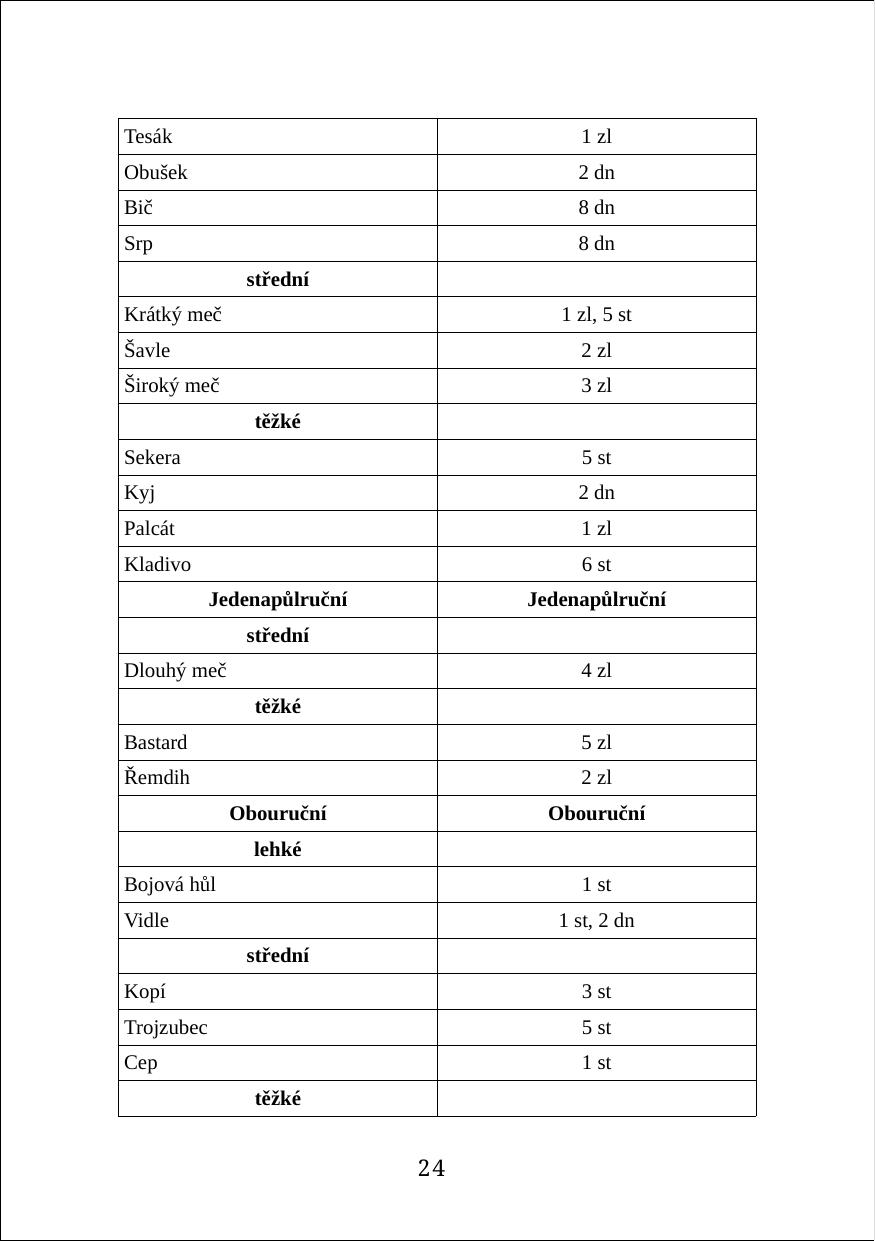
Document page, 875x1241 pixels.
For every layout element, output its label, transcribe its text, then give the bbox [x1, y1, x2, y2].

table_cell střední [119, 618, 437, 653]
table_cell Vidle [119, 903, 437, 938]
table_cell Palcát [119, 511, 437, 546]
table_cell 2 dn [438, 476, 756, 510]
table_cell 5 st [438, 1010, 756, 1044]
table_cell Bič [119, 191, 437, 225]
table_cell střední [119, 939, 437, 973]
table_cell Krátký meč [119, 297, 437, 332]
table_cell Trojzubec [119, 1010, 437, 1044]
table_cell [438, 939, 756, 973]
table_cell Sekera [119, 440, 437, 474]
table_cell Jedenapůlruční [438, 582, 756, 617]
table_cell Obušek [119, 155, 437, 189]
table_cell 3 zl [438, 369, 756, 403]
table_cell Kyj [119, 476, 437, 510]
table_cell 1 zl [438, 511, 756, 546]
table_cell Bastard [119, 725, 437, 759]
table_cell těžké [119, 404, 437, 439]
table_cell lehké [119, 832, 437, 866]
table_cell [438, 832, 756, 866]
table_cell [438, 262, 756, 296]
table_cell [438, 689, 756, 724]
table_cell 2 zl [438, 333, 756, 368]
table_cell Obouruční [438, 796, 756, 831]
table_cell Cep [119, 1046, 437, 1080]
table_cell 1 st, 2 dn [438, 903, 756, 938]
table_cell 5 st [438, 440, 756, 474]
table_cell Kladivo [119, 547, 437, 581]
table_cell 1 zl, 5 st [438, 297, 756, 332]
table_cell Široký meč [119, 369, 437, 403]
table_cell Obouruční [119, 796, 437, 831]
table_cell Kopí [119, 974, 437, 1009]
table_cell Tesák [119, 119, 437, 154]
table_cell 6 st [438, 547, 756, 581]
table_cell Srp [119, 226, 437, 261]
table_cell 4 zl [438, 654, 756, 688]
table_cell 1 st [438, 1046, 756, 1080]
table_cell Šavle [119, 333, 437, 368]
table_cell 8 dn [438, 191, 756, 225]
table_cell 5 zl [438, 725, 756, 759]
table_cell 2 dn [438, 155, 756, 189]
table_cell těžké [119, 1081, 437, 1116]
table_cell Dlouhý meč [119, 654, 437, 688]
table_cell [438, 618, 756, 653]
table_cell Jedenapůlruční [119, 582, 437, 617]
table_cell 3 st [438, 974, 756, 1009]
table_cell střední [119, 262, 437, 296]
table_cell těžké [119, 689, 437, 724]
table_cell 2 zl [438, 761, 756, 795]
table_cell Bojová hůl [119, 867, 437, 902]
table_cell 1 zl [438, 119, 756, 154]
table_cell [438, 404, 756, 439]
table_cell Řemdih [119, 761, 437, 795]
table_cell 1 st [438, 867, 756, 902]
table_cell 8 dn [438, 226, 756, 261]
table_cell [438, 1081, 756, 1116]
